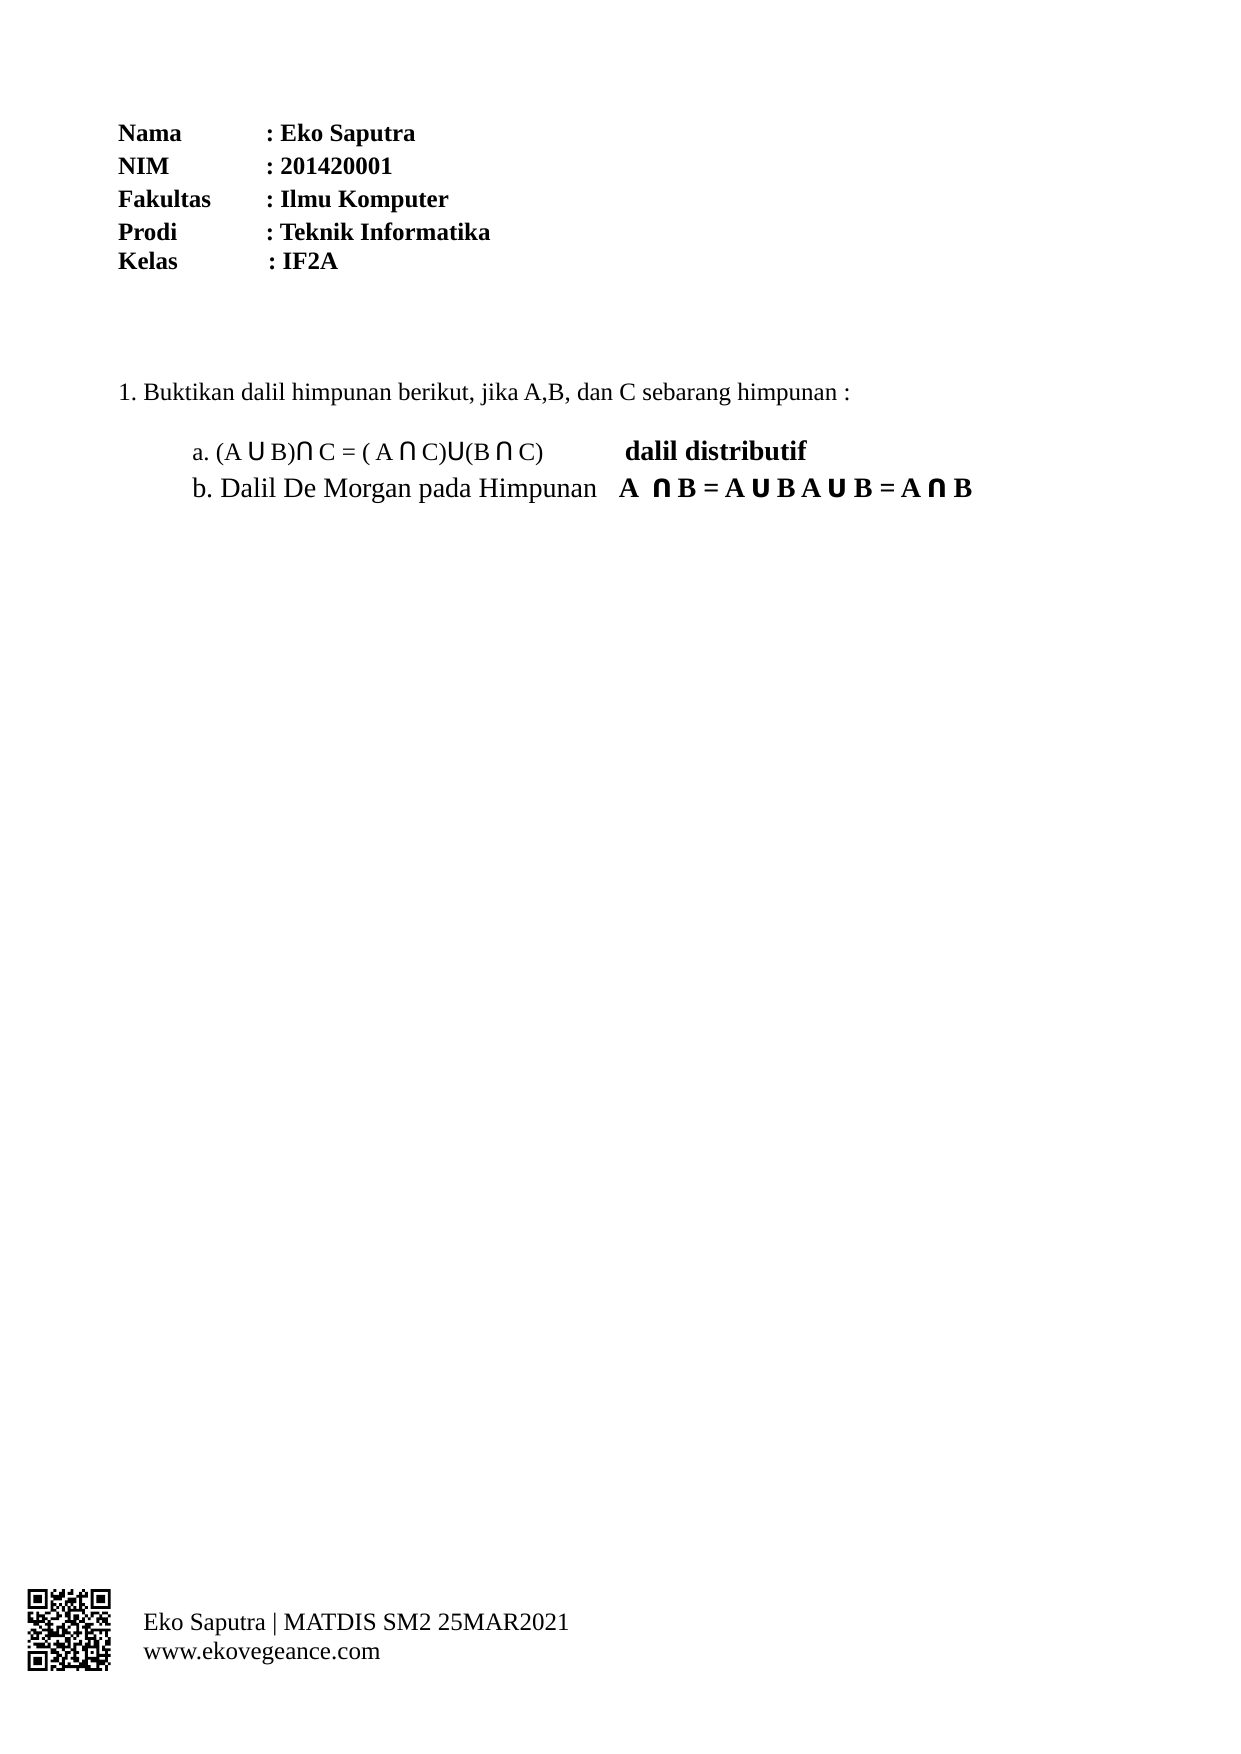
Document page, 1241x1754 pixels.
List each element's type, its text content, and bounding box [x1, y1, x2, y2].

text 1. Buktikan dalil himpunan berikut, jika A,B, dan C sebarang himpunan : [118, 377, 1122, 406]
text a. (AꓴB)ꓵC = ( AꓵC)ꓴ(BꓵC) dalil distributif [118, 434, 1122, 471]
text b. Dalil De Morgan pada Himpunan A ꓵB = A ꓴB A ꓴ B = A ꓵ B [118, 471, 1122, 507]
